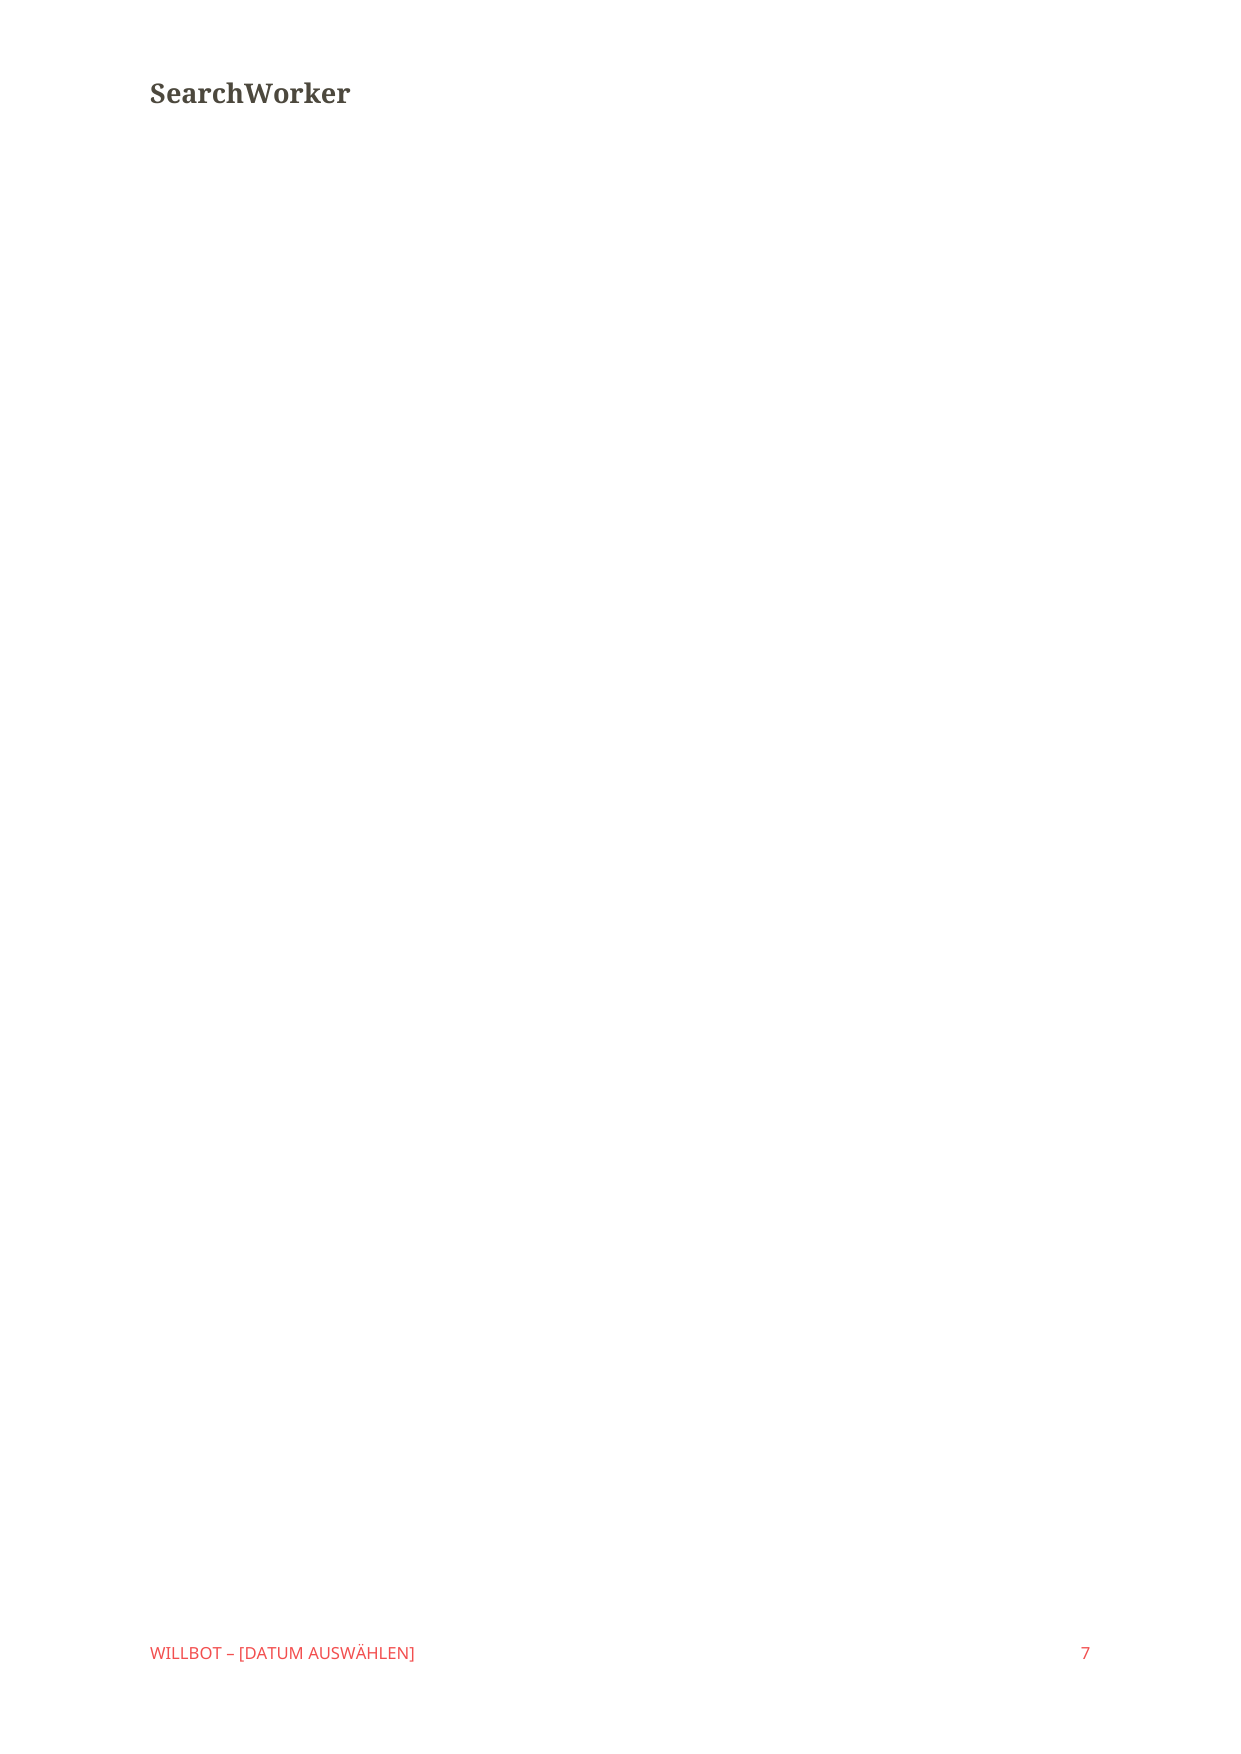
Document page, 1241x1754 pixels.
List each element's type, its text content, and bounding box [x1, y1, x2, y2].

subtitle SearchWorker [150, 75, 1090, 112]
